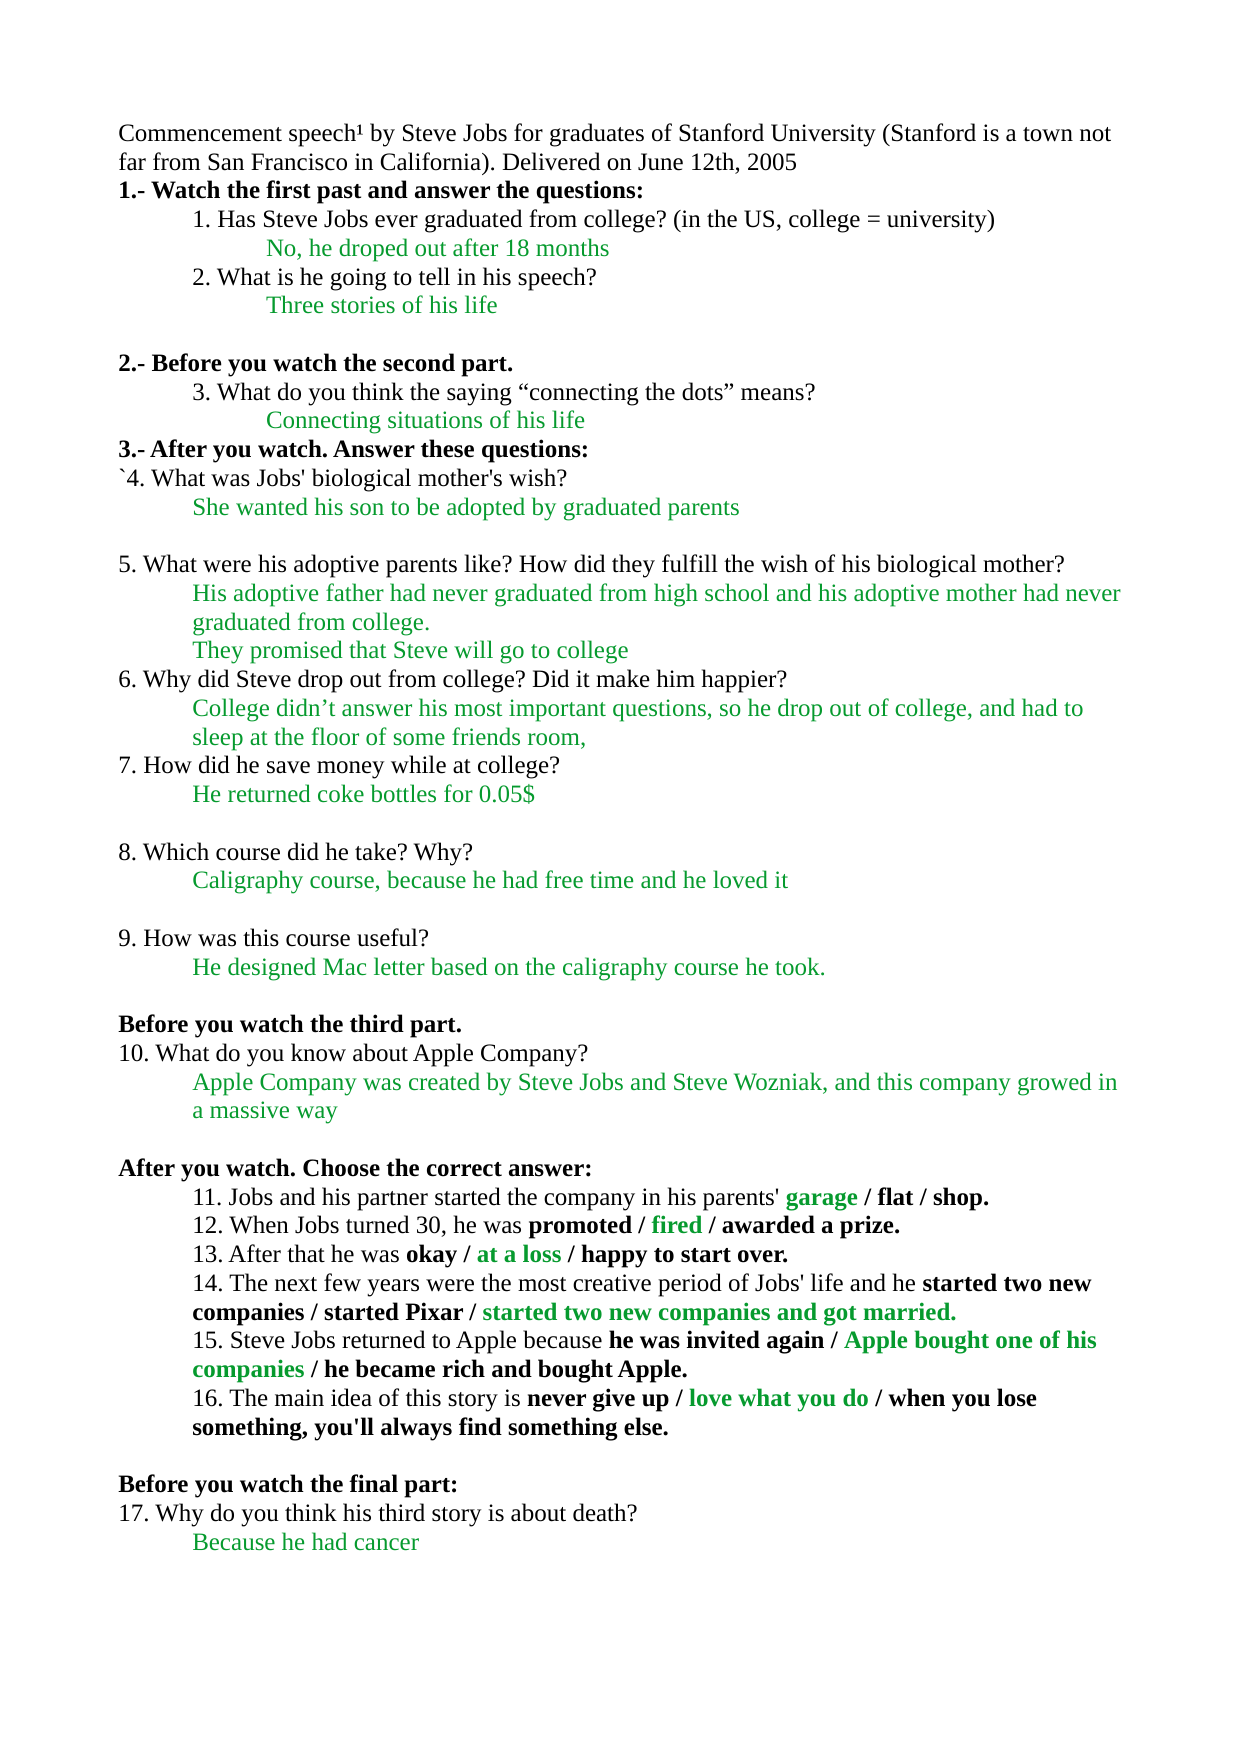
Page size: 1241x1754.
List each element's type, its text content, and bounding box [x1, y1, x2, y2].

text Before you watch the third part. [118, 1009, 1122, 1038]
text They promised that Steve will go to college [118, 636, 1122, 664]
text companies / he became rich and bought Apple. [118, 1354, 1122, 1383]
text No, he droped out after 18 months [118, 233, 1122, 262]
text 10. What do you know about Apple Company? [118, 1038, 1122, 1067]
text College didn’t answer his most important questions, so he drop out of college, and had to sleep at the floor of some friends room, [118, 693, 1122, 751]
text 15. Steve Jobs returned to Apple because he was invited again / Apple bought one of his [118, 1326, 1122, 1354]
text Commencement speech¹ by Steve Jobs for graduates of Stanford University (Stanford is a town not far from San Francisco in California). Delivered on June 12th, 2005 [118, 118, 1122, 176]
text 11. Jobs and his partner started the company in his parents' garage / flat / shop. [118, 1182, 1122, 1211]
text 1. Has Steve Jobs ever graduated from college? (in the US, college = university) [118, 204, 1122, 233]
text He designed Mac letter based on the caligraphy course he took. [118, 952, 1122, 981]
text Because he had cancer [118, 1527, 1122, 1556]
text 8. Which course did he take? Why? [118, 837, 1122, 866]
text 13. After that he was okay / at a loss / happy to start over. [118, 1239, 1122, 1268]
text She wanted his son to be adopted by graduated parents [118, 492, 1122, 521]
text 17. Why do you think his third story is about death? [118, 1498, 1122, 1527]
text 12. When Jobs turned 30, he was promoted / fired / awarded a prize. [118, 1211, 1122, 1239]
text Three stories of his life [118, 291, 1122, 319]
text 2. What is he going to tell in his speech? [118, 262, 1122, 291]
text 7. How did he save money while at college? [118, 751, 1122, 779]
text His adoptive father had never graduated from high school and his adoptive mother had never graduated from college. [118, 578, 1122, 636]
text 6. Why did Steve drop out from college? Did it make him happier? [118, 664, 1122, 693]
text 14. The next few years were the most creative period of Jobs' life and he started two new [118, 1268, 1122, 1297]
text 3. What do you think the saying “connecting the dots” means? [118, 377, 1122, 406]
text Apple Company was created by Steve Jobs and Steve Wozniak, and this company growed in a massive way [118, 1067, 1122, 1124]
text companies / started Pixar / started two new companies and got married. [118, 1297, 1122, 1326]
text Caligraphy course, because he had free time and he loved it [118, 866, 1122, 894]
text 2.- Before you watch the second part. [118, 348, 1122, 377]
text `4. What was Jobs' biological mother's wish? [118, 463, 1122, 492]
text 1.- Watch the first past and answer the questions: [118, 176, 1122, 204]
text Before you watch the final part: [118, 1469, 1122, 1498]
text 16. The main idea of this story is never give up / love what you do / when you lose something, you'll always find something else. [118, 1383, 1122, 1441]
text He returned coke bottles for 0.05$ [118, 779, 1122, 808]
text Connecting situations of his life [118, 406, 1122, 434]
text After you watch. Choose the correct answer: [118, 1153, 1122, 1182]
text 9. How was this course useful? [118, 923, 1122, 952]
text 5. What were his adoptive parents like? How did they fulfill the wish of his biological mother? [118, 549, 1122, 578]
text 3.- After you watch. Answer these questions: [118, 434, 1122, 463]
